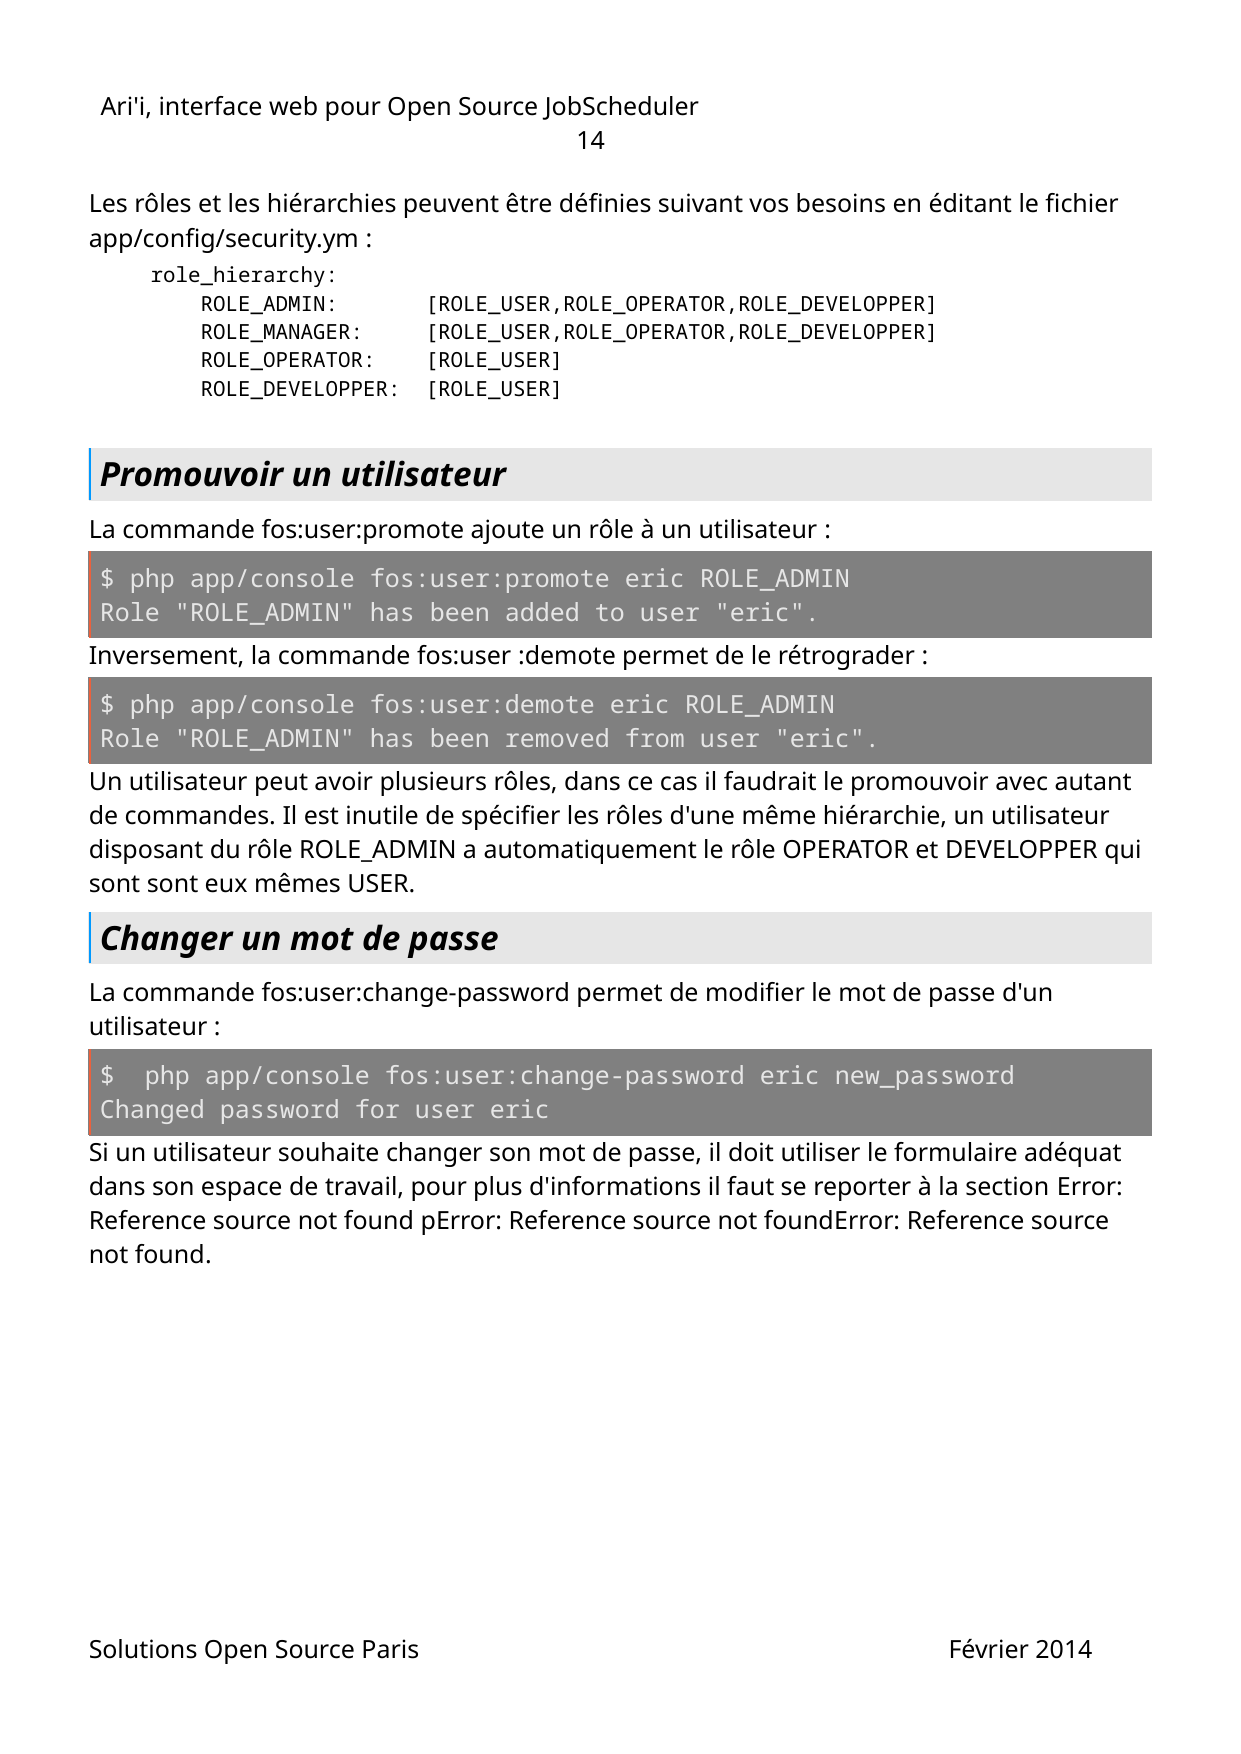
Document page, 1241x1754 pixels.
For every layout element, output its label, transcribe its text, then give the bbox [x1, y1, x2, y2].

text $ php app/console fos:user:change-password eric new_password [91, 1050, 1151, 1083]
text $ php app/console fos:user:demote eric ROLE_ADMIN [91, 679, 1151, 712]
text Changed password for user eric [91, 1083, 1151, 1135]
subtitle Changer un mot de passe [91, 913, 1151, 963]
text Role "ROLE_ADMIN" has been added to user "eric". [91, 586, 1151, 637]
text Role "ROLE_ADMIN" has been removed from user "eric". [91, 712, 1151, 763]
text Inversement, la commande fos:user :demote permet de le rétrograder : [88, 637, 1152, 672]
subtitle Promouvoir un utilisateur [91, 449, 1151, 500]
text Si un utilisateur souhaite changer son mot de passe, il doit utiliser le formulaire adéquat dans son espace de travail, pour plus d'informations il faut se reporter à la section Erreur : source de la référence non trouvée pErreur : source de la référence non trouvéeErreur : source de la référence non trouvée. [88, 1135, 1152, 1271]
text ROLE_DEVELOPPER: [ROLE_USER] [88, 374, 1152, 402]
text La commande fos:user:change-password permet de modifier le mot de passe d'un utilisateur : [88, 975, 1152, 1043]
text Un utilisateur peut avoir plusieurs rôles, dans ce cas il faudrait le promouvoir avec autant de commandes. Il est inutile de spécifier les rôles d'une même hiérarchie, un utilisateur disposant du rôle ROLE_ADMIN a automatiquement le rôle OPERATOR et DEVELOPPER qui sont sont eux mêmes USER. [88, 763, 1152, 900]
text Les rôles et les hiérarchies peuvent être définies suivant vos besoins en éditant le fichier app/config/security.ym : [88, 186, 1152, 254]
text ROLE_MANAGER: [ROLE_USER,ROLE_OPERATOR,ROLE_DEVELOPPER] [88, 317, 1152, 346]
text $ php app/console fos:user:promote eric ROLE_ADMIN [91, 552, 1151, 586]
text ROLE_ADMIN: [ROLE_USER,ROLE_OPERATOR,ROLE_DEVELOPPER] [88, 289, 1152, 317]
text ROLE_OPERATOR: [ROLE_USER] [88, 346, 1152, 374]
text La commande fos:user:promote ajoute un rôle à un utilisateur : [88, 511, 1152, 546]
text role_hierarchy: [88, 260, 1152, 289]
